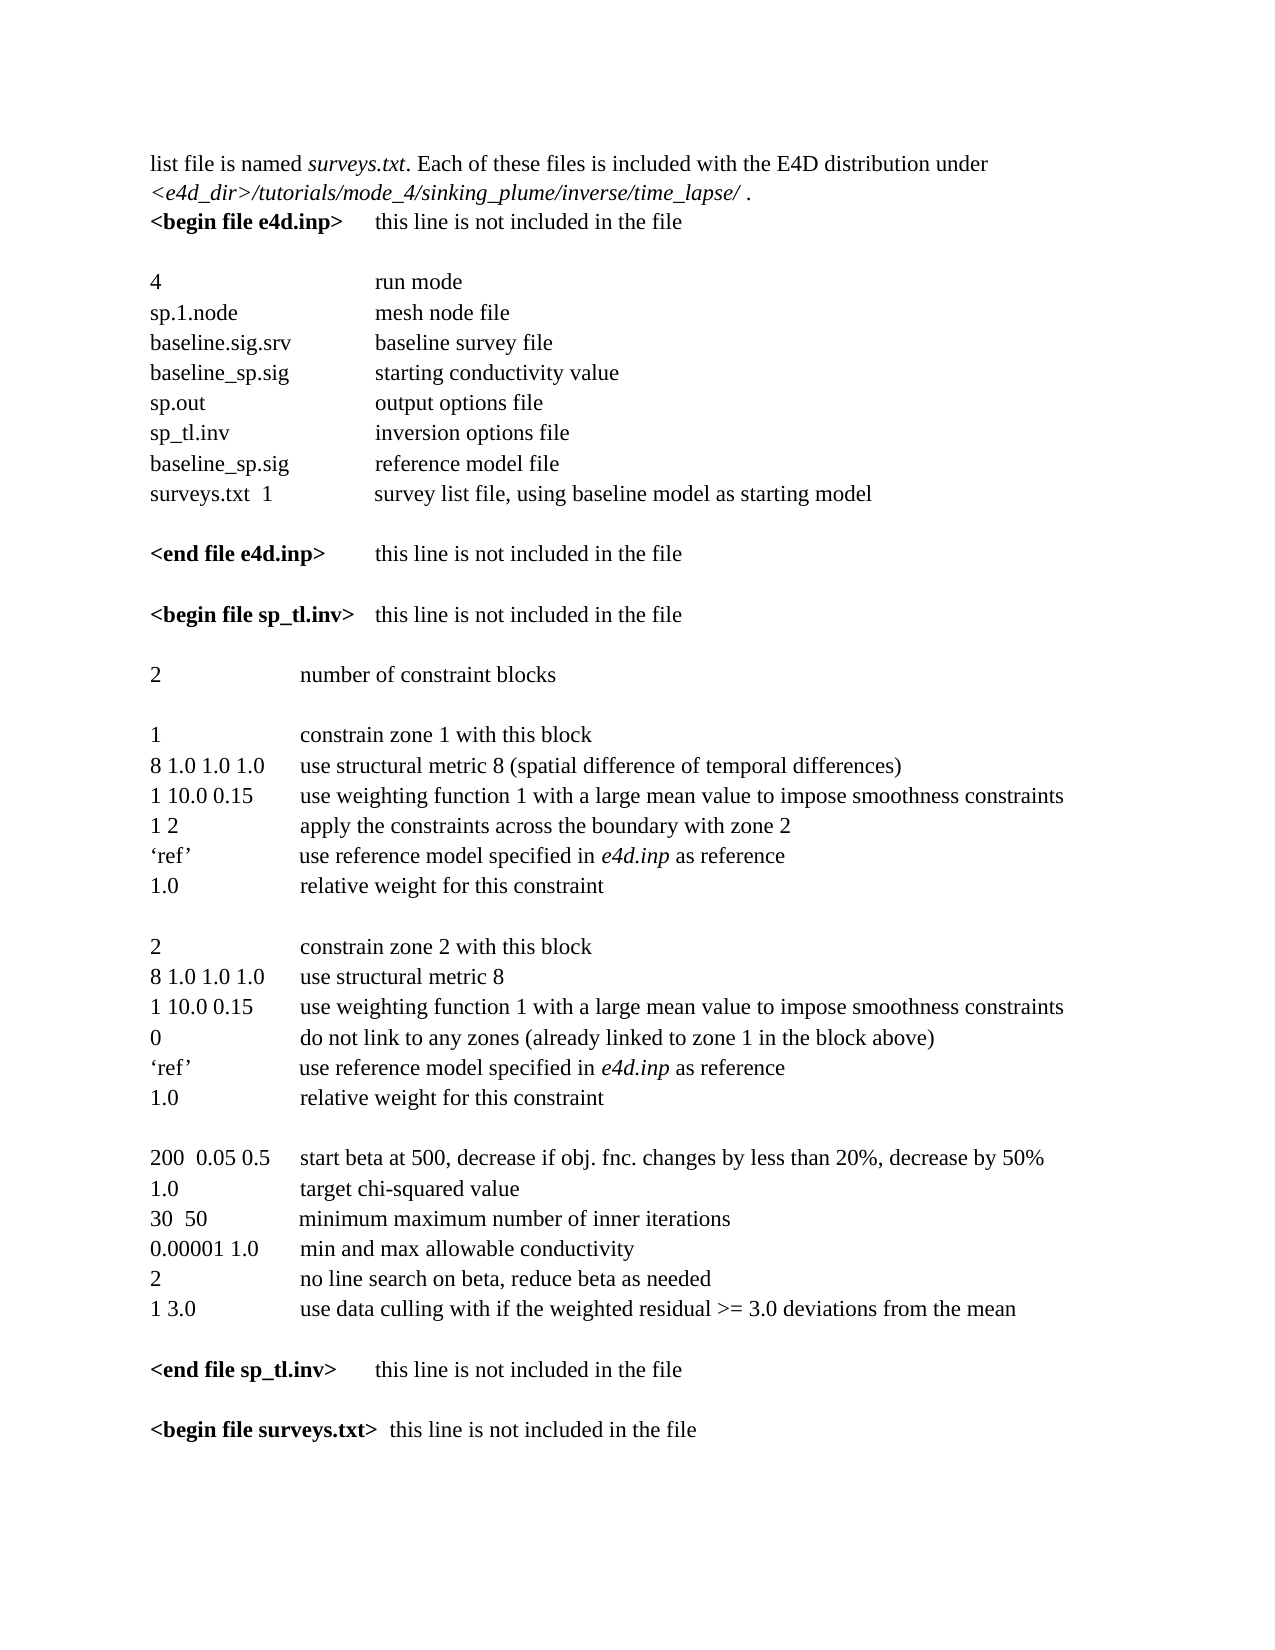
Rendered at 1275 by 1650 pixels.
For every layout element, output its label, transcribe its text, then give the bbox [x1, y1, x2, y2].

text 1 constrain zone 1 with this block 8 1.0 1.0 1.0 use structural metric 8 (spatial difference of temporal differences) 1 10.0 0.15 use weighting function 1 with a large mean value to impose smoothness constraints 1 2 apply the constraints across the boundary with zone 2 [150, 721, 1125, 838]
text <end file sp_tl.inv> this line is not included in the file [150, 1356, 1125, 1382]
text <begin file sp_tl.inv> this line is not included in the file [150, 601, 1125, 627]
text 2 number of constraint blocks [150, 661, 1125, 687]
text <begin file surveys.txt> this line is not included in the file [150, 1416, 1125, 1443]
text list file is named surveys.txt. Each of these files is included with the E4D distribution under <e4d_dir>/tutorials/mode_4/sinking_plume/inverse/time_lapse/ . [150, 150, 1125, 205]
text ‘ref’ use reference model specified in e4d.inp as reference 1.0 relative weight for this constraint [150, 1054, 1125, 1110]
text <begin file e4d.inp> this line is not included in the file [150, 208, 1125, 234]
text <end file e4d.inp> this line is not included in the file [150, 540, 1125, 567]
text 2 constrain zone 2 with this block 8 1.0 1.0 1.0 use structural metric 8 1 10.0 0.15 use weighting function 1 with a large mean value to impose smoothness constraints 0 do not link to any zones (already linked to zone 1 in the block above) [150, 933, 1125, 1050]
text 4 run mode sp.1.node mesh node file baseline.sig.srv baseline survey file baseline_sp.sig starting conductivity value sp.out output options file sp_tl.inv inversion options file baseline_sp.sig reference model file surveys.txt 1 survey list file, using baseline model as starting model [150, 268, 1125, 506]
text ‘ref’ use reference model specified in e4d.inp as reference 1.0 relative weight for this constraint [150, 842, 1125, 899]
text 200 0.05 0.5 start beta at 500, decrease if obj. fnc. changes by less than 20%, decrease by 50% 1.0 target chi-squared value 30 50 minimum maximum number of inner iterations 0.00001 1.0 min and max allowable conductivity 2 no line search on beta, reduce beta as needed 1 3.0 use data culling with if the weighted residual >= 3.0 deviations from the mean [150, 1144, 1125, 1322]
